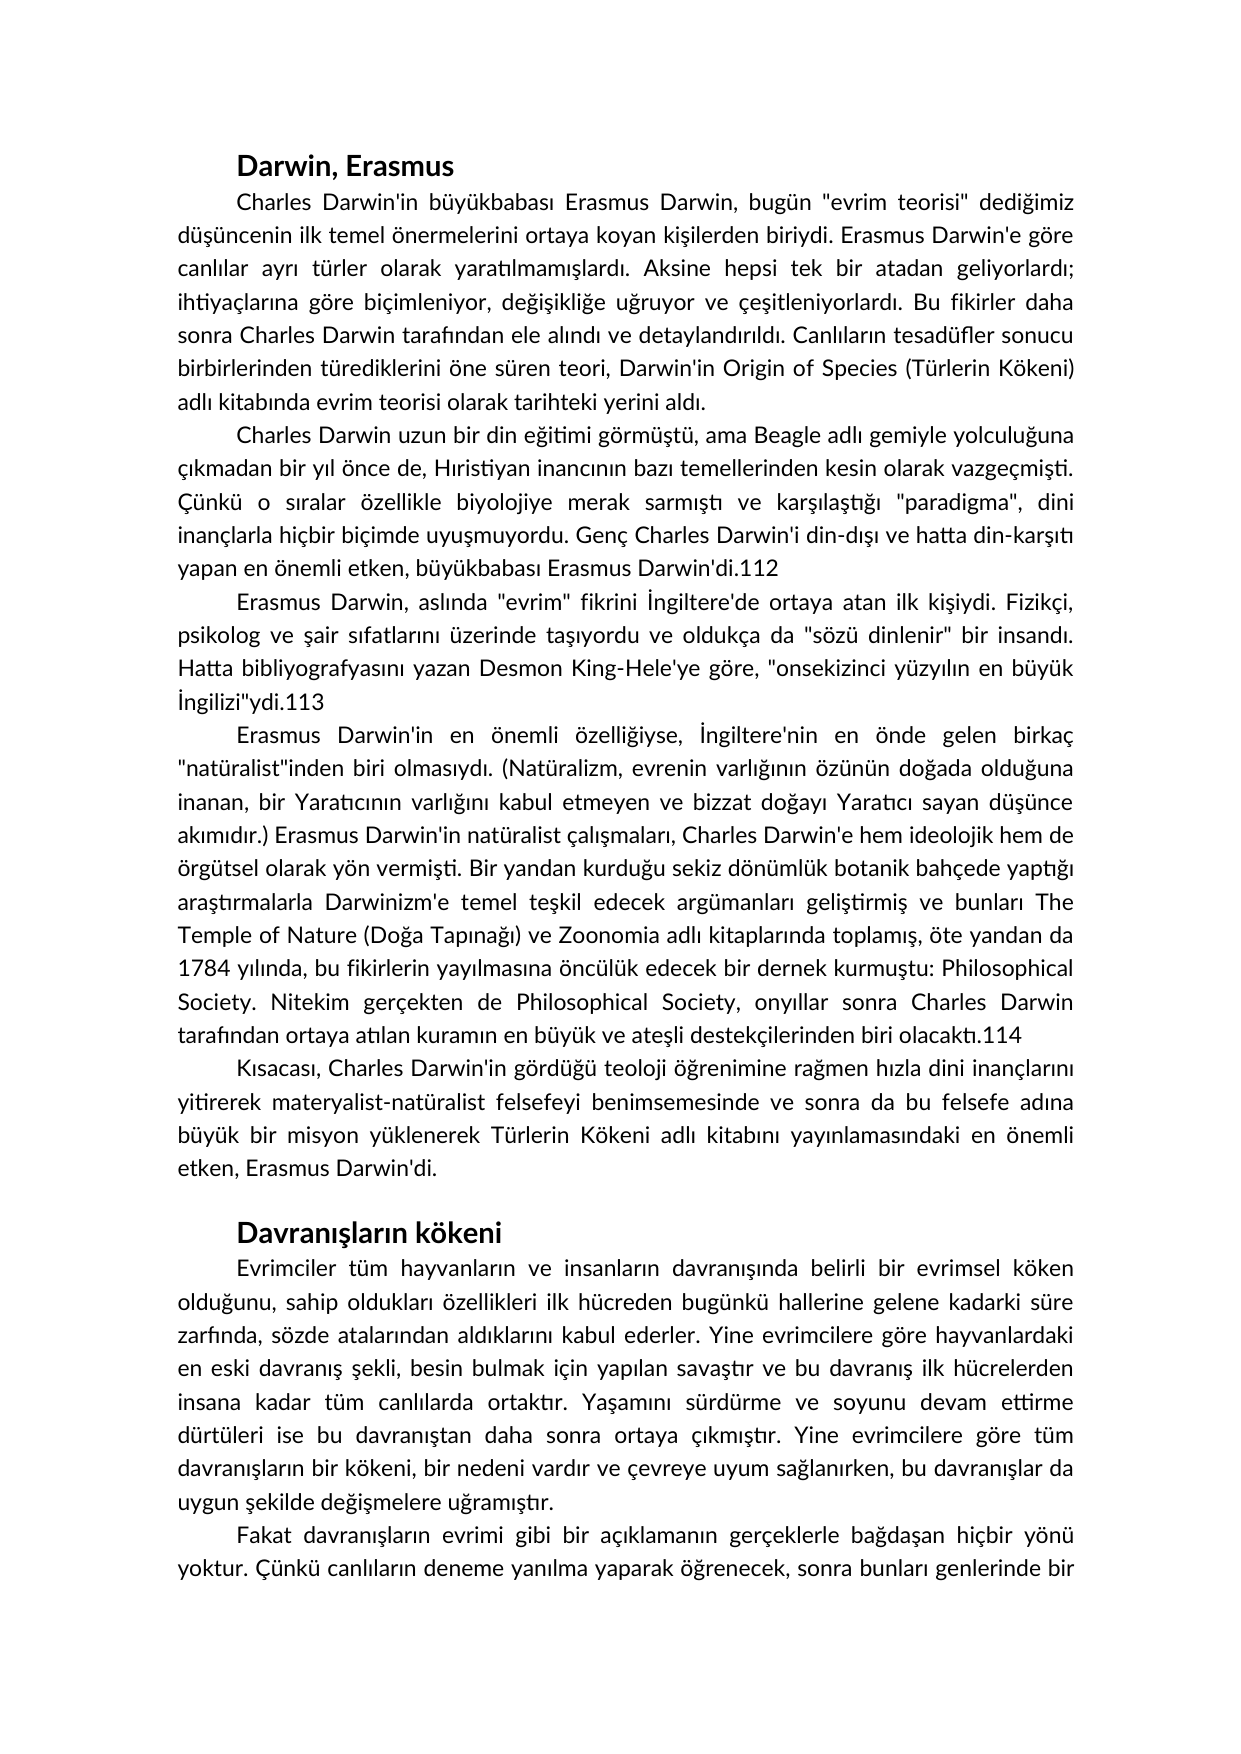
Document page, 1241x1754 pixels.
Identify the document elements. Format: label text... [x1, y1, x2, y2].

text Kısacası, Charles Darwin'in gördüğü teoloji öğrenimine rağmen hızla dini inançlarını yitirerek materyalist-natüralist felsefeyi benimsemesinde ve sonra da bu felsefe adına büyük bir misyon yüklenerek Türlerin Kökeni adlı kitabını yayınlamasındaki en önemli etken, Erasmus Darwin'di. [177, 1050, 1075, 1183]
text Charles Darwin uzun bir din eğitimi görmüştü, ama Beagle adlı gemiyle yolculuğuna çıkmadan bir yıl önce de, Hıristiyan inancının bazı temellerinden kesin olarak vazgeçmişti. Çünkü o sıralar özellikle biyolojiye merak sarmıştı ve karşılaştığı "paradigma", dini inançlarla hiçbir biçimde uyuşmuyordu. Genç Charles Darwin'i din-dışı ve hatta din-karşıtı yapan en önemli etken, büyükbabası Erasmus Darwin'di.112 [177, 417, 1075, 583]
subtitle Darwin, Erasmus [177, 150, 1075, 183]
subtitle Davranışların kökeni [177, 1217, 1075, 1250]
text Charles Darwin'in büyükbabası Erasmus Darwin, bugün "evrim teorisi" dediğimiz düşüncenin ilk temel önermelerini ortaya koyan kişilerden biriydi. Erasmus Darwin'e göre canlılar ayrı türler olarak yaratılmamışlardı. Aksine hepsi tek bir atadan geliyorlardı; ihtiyaçlarına göre biçimleniyor, değişikliğe uğruyor ve çeşitleniyorlardı. Bu fikirler daha sonra Charles Darwin tarafından ele alındı ve detaylandırıldı. Canlıların tesadüfler sonucu birbirlerinden türediklerini öne süren teori, Darwin'in Origin of Species (Türlerin Kökeni) adlı kitabında evrim teorisi olarak tarihteki yerini aldı. [177, 183, 1075, 417]
text Evrimciler tüm hayvanların ve insanların davranışında belirli bir evrimsel köken olduğunu, sahip oldukları özellikleri ilk hücreden bugünkü hallerine gelene kadarki süre zarfında, sözde atalarından aldıklarını kabul ederler. Yine evrimcilere göre hayvanlardaki en eski davranış şekli, besin bulmak için yapılan savaştır ve bu davranış ilk hücrelerden insana kadar tüm canlılarda ortaktır. Yaşamını sürdürme ve soyunu devam ettirme dürtüleri ise bu davranıştan daha sonra ortaya çıkmıştır. Yine evrimcilere göre tüm davranışların bir kökeni, bir nedeni vardır ve çevreye uyum sağlanırken, bu davranışlar da uygun şekilde değişmelere uğramıştır. [177, 1250, 1075, 1517]
text Fakat davranışların evrimi gibi bir açıklamanın gerçeklerle bağdaşan hiçbir yönü yoktur. Çünkü canlıların deneme yanılma yaparak öğrenecek, sonra bunları genlerinde bir [177, 1517, 1075, 1583]
text Erasmus Darwin'in en önemli özelliğiyse, İngiltere'nin en önde gelen birkaç "natüralist"inden biri olmasıydı. (Natüralizm, evrenin varlığının özünün doğada olduğuna inanan, bir Yaratıcının varlığını kabul etmeyen ve bizzat doğayı Yaratıcı sayan düşünce akımıdır.) Erasmus Darwin'in natüralist çalışmaları, Charles Darwin'e hem ideolojik hem de örgütsel olarak yön vermişti. Bir yandan kurduğu sekiz dönümlük botanik bahçede yaptığı araştırmalarla Darwinizm'e temel teşkil edecek argümanları geliştirmiş ve bunları The Temple of Nature (Doğa Tapınağı) ve Zoonomia adlı kitaplarında toplamış, öte yandan da 1784 yılında, bu fikirlerin yayılmasına öncülük edecek bir dernek kurmuştu: Philosophical Society. Nitekim gerçekten de Philosophical Society, onyıllar sonra Charles Darwin tarafından ortaya atılan kuramın en büyük ve ateşli destekçilerinden biri olacaktı.114 [177, 717, 1075, 1050]
text Erasmus Darwin, aslında "evrim" fikrini İngiltere'de ortaya atan ilk kişiydi. Fizikçi, psikolog ve şair sıfatlarını üzerinde taşıyordu ve oldukça da "sözü dinlenir" bir insandı. Hatta bibliyografyasını yazan Desmon King-Hele'ye göre, "onsekizinci yüzyılın en büyük İngilizi"ydi.113 [177, 583, 1075, 717]
